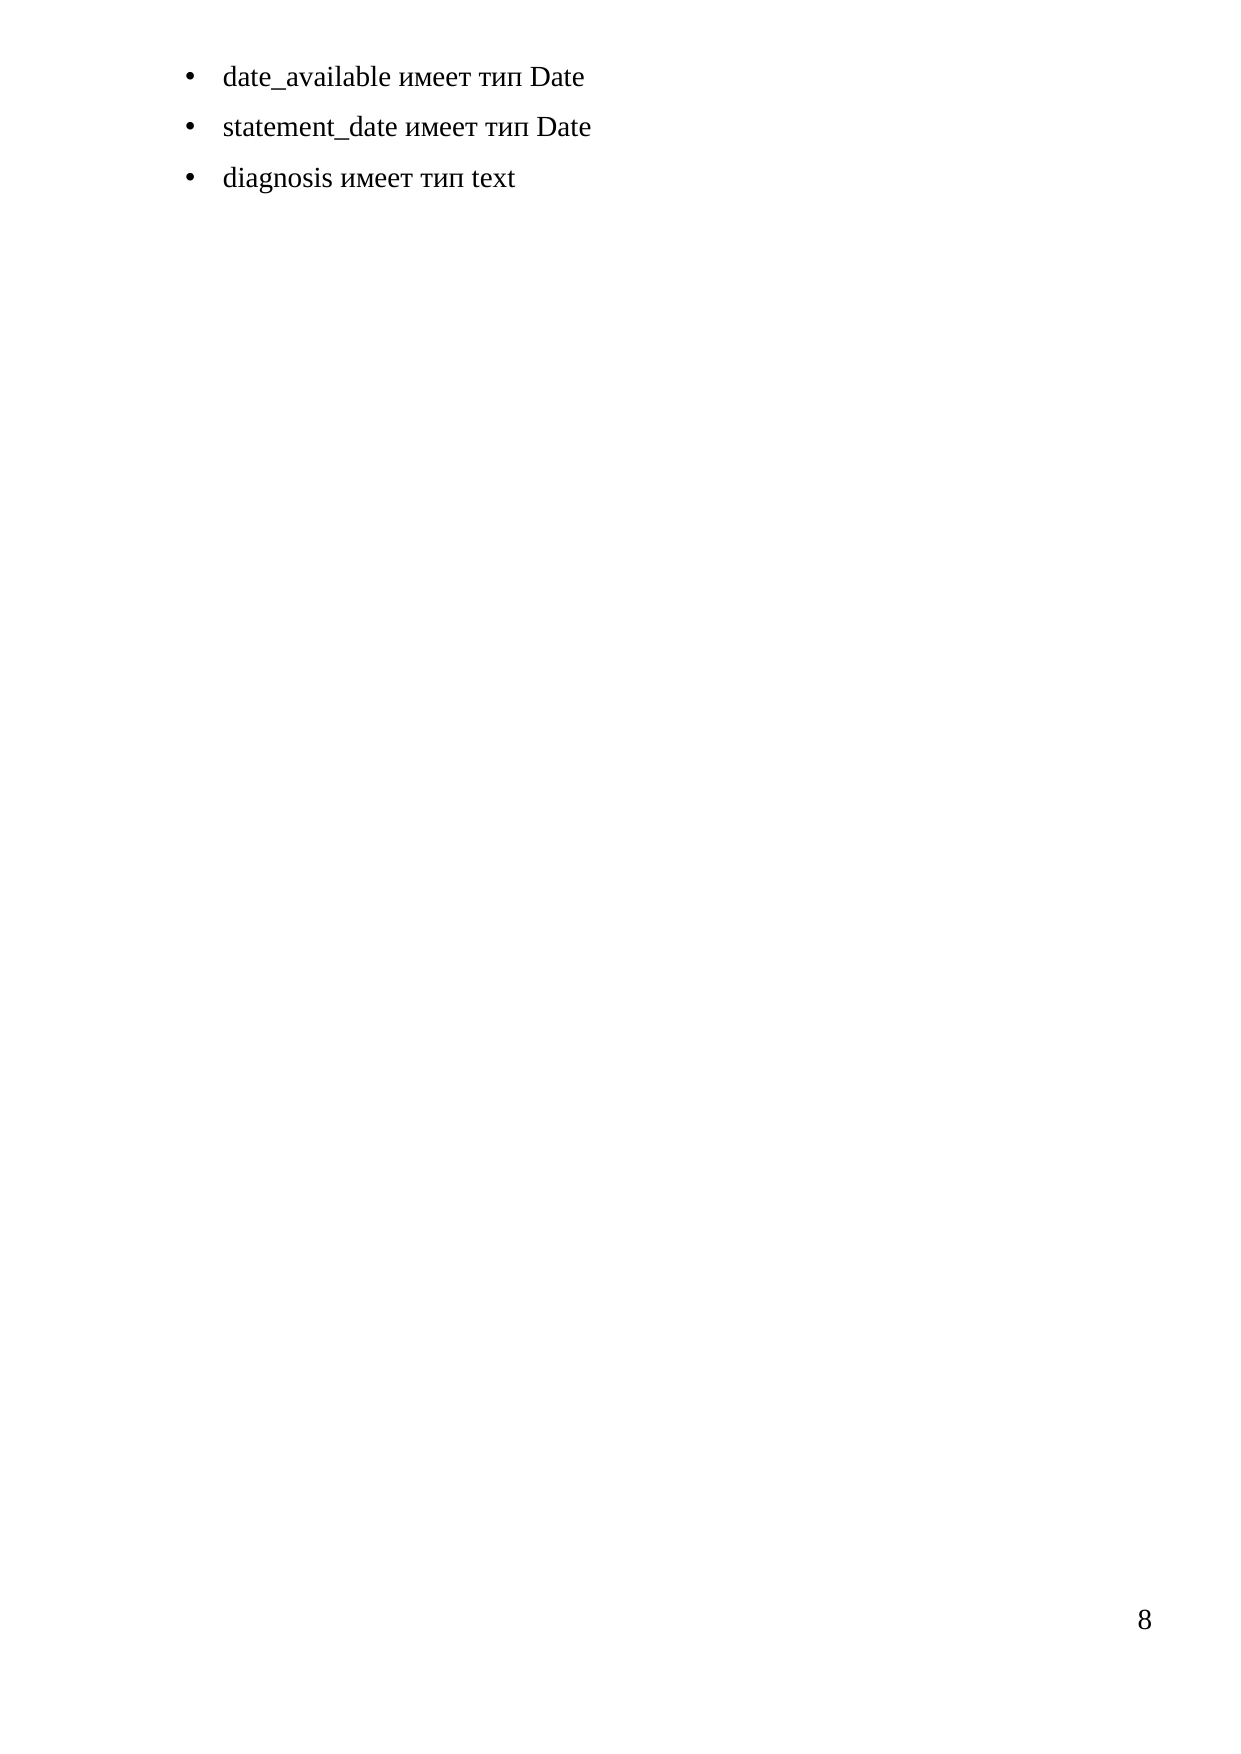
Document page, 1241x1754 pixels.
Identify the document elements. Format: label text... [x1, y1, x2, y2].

list date_available имеет тип Date [185, 59, 1152, 93]
list statement_date имеет тип Date [185, 109, 1152, 143]
list diagnosis имеет тип text [185, 160, 1152, 193]
